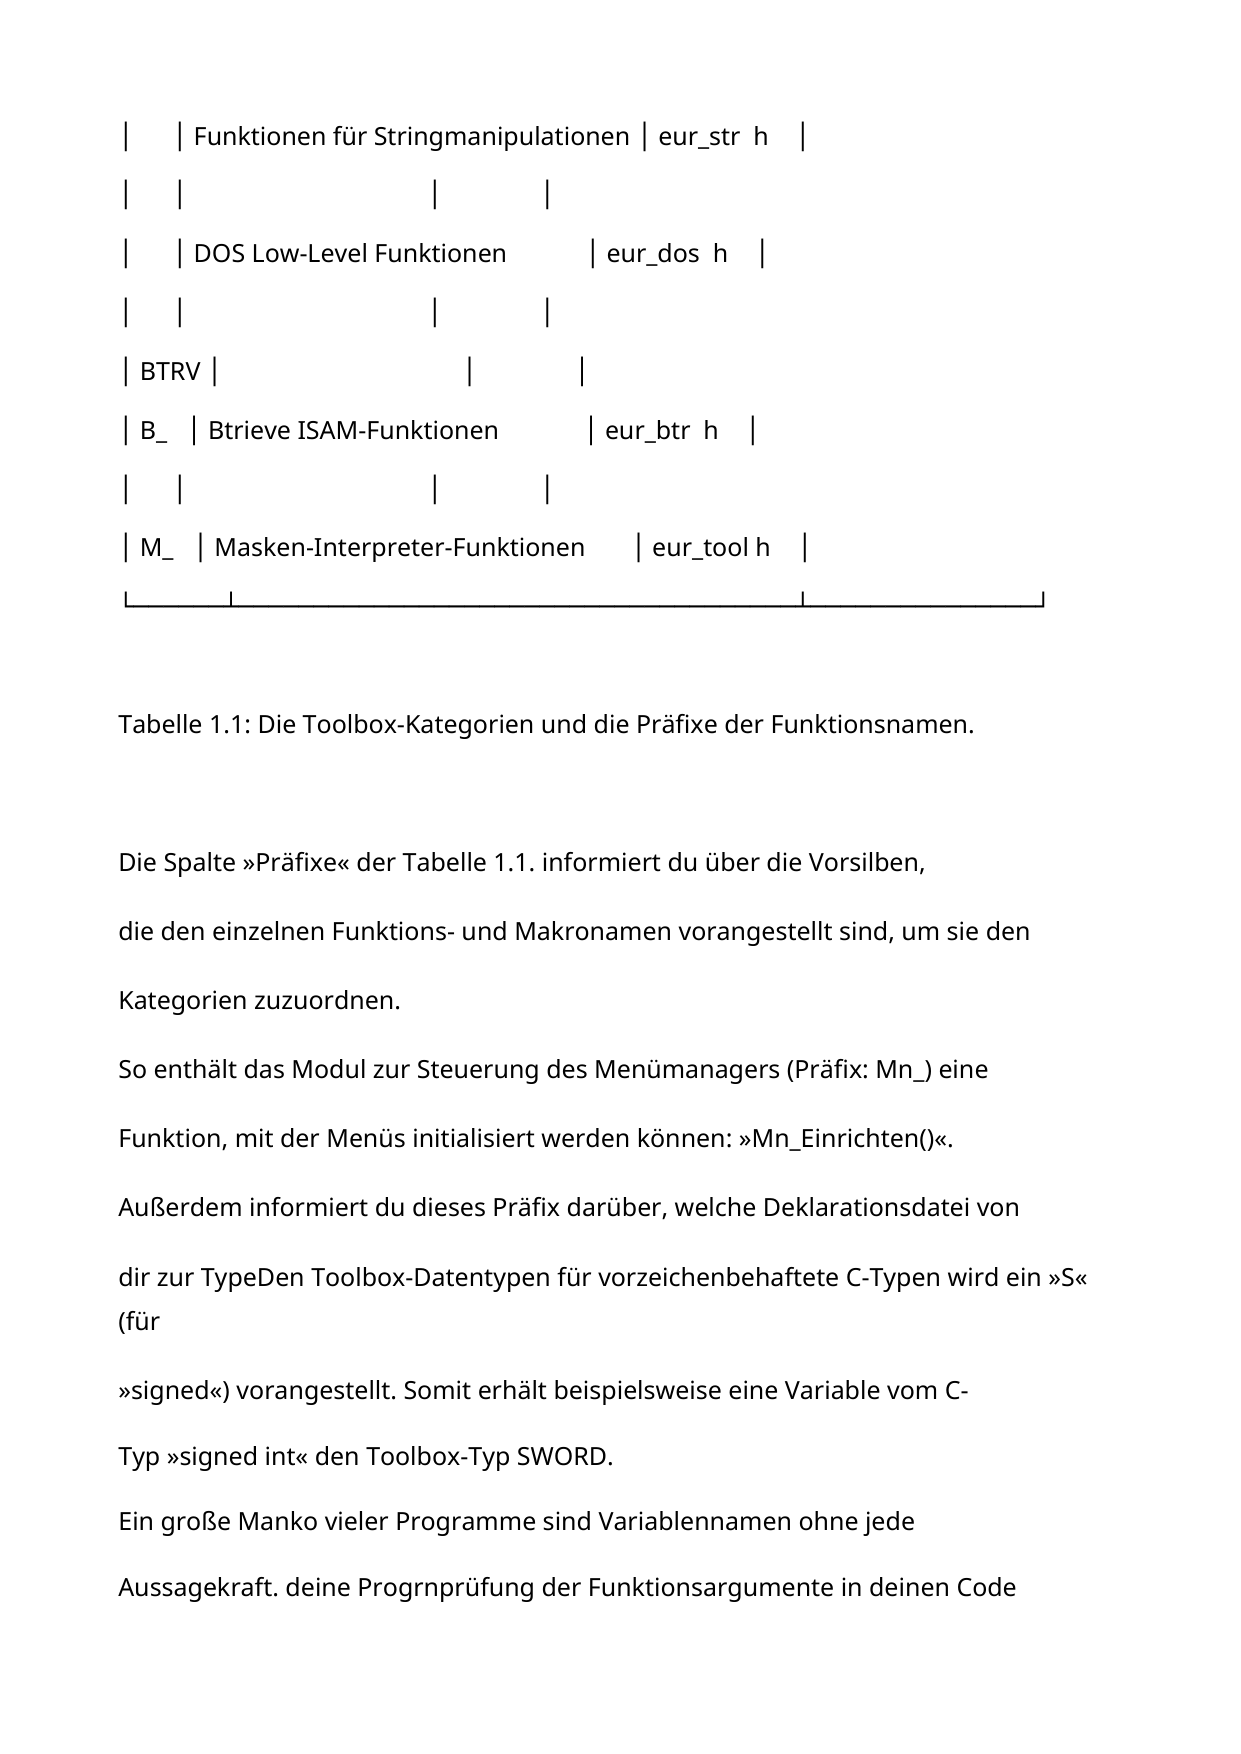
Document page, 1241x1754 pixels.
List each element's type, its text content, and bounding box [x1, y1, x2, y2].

text │ │ │ │ [118, 295, 1122, 329]
text Kategorien zuzuordnen. [118, 983, 1122, 1017]
text dir zur TypeDen Toolbox-Datentypen für vorzeichenbehaftete C-Typen wird ein »S« (für [118, 1259, 1122, 1337]
text Funktion, mit der Menüs initialisiert werden können: »Mn_Einrichten()«. [118, 1121, 1122, 1155]
text So enthält das Modul zur Steuerung des Menümanagers (Präfix: Mn_) eine [118, 1052, 1122, 1086]
text │ │ Funktionen für Stringmanipulationen │ eur_str h │ [118, 118, 1122, 152]
text Ein große Manko vieler Programme sind Variablennamen ohne jede [118, 1504, 1122, 1538]
text │ │ │ │ [118, 177, 1122, 211]
text »signed«) vorangestellt. Somit erhält beispielsweise eine Variable vom C- [118, 1372, 1122, 1407]
text │ M_ │ Masken-Interpreter-Funktionen │ eur_tool h │ [118, 530, 1122, 564]
text Typ »signed int« den Toolbox-Typ SWORD. [118, 1438, 1122, 1472]
text Die Spalte »Präfixe« der Tabelle 1.1. informiert du über die Vorsilben, [118, 845, 1122, 879]
text │ BTRV │ │ │ [118, 353, 1122, 388]
text die den einzelnen Funktions- und Makronamen vorangestellt sind, um sie den [118, 914, 1122, 948]
text └──────┴─────────────────────────────────────┴───────────────┘ [118, 589, 1122, 623]
text │ │ │ │ [118, 471, 1122, 505]
text │ │ DOS Low-Level Funktionen │ eur_dos h │ [118, 236, 1122, 270]
text Aussagekraft. deine Progrnprüfung der Funktionsargumente in deinen Code [118, 1569, 1122, 1603]
text Außerdem informiert du dieses Präfix darüber, welche Deklarationsdatei von [118, 1190, 1122, 1224]
text │ B_ │ Btrieve ISAM-Funktionen │ eur_btr h │ [118, 412, 1122, 446]
text Tabelle 1.1: Die Toolbox-Kategorien und die Präfixe der Funktionsnamen. [118, 707, 1122, 741]
